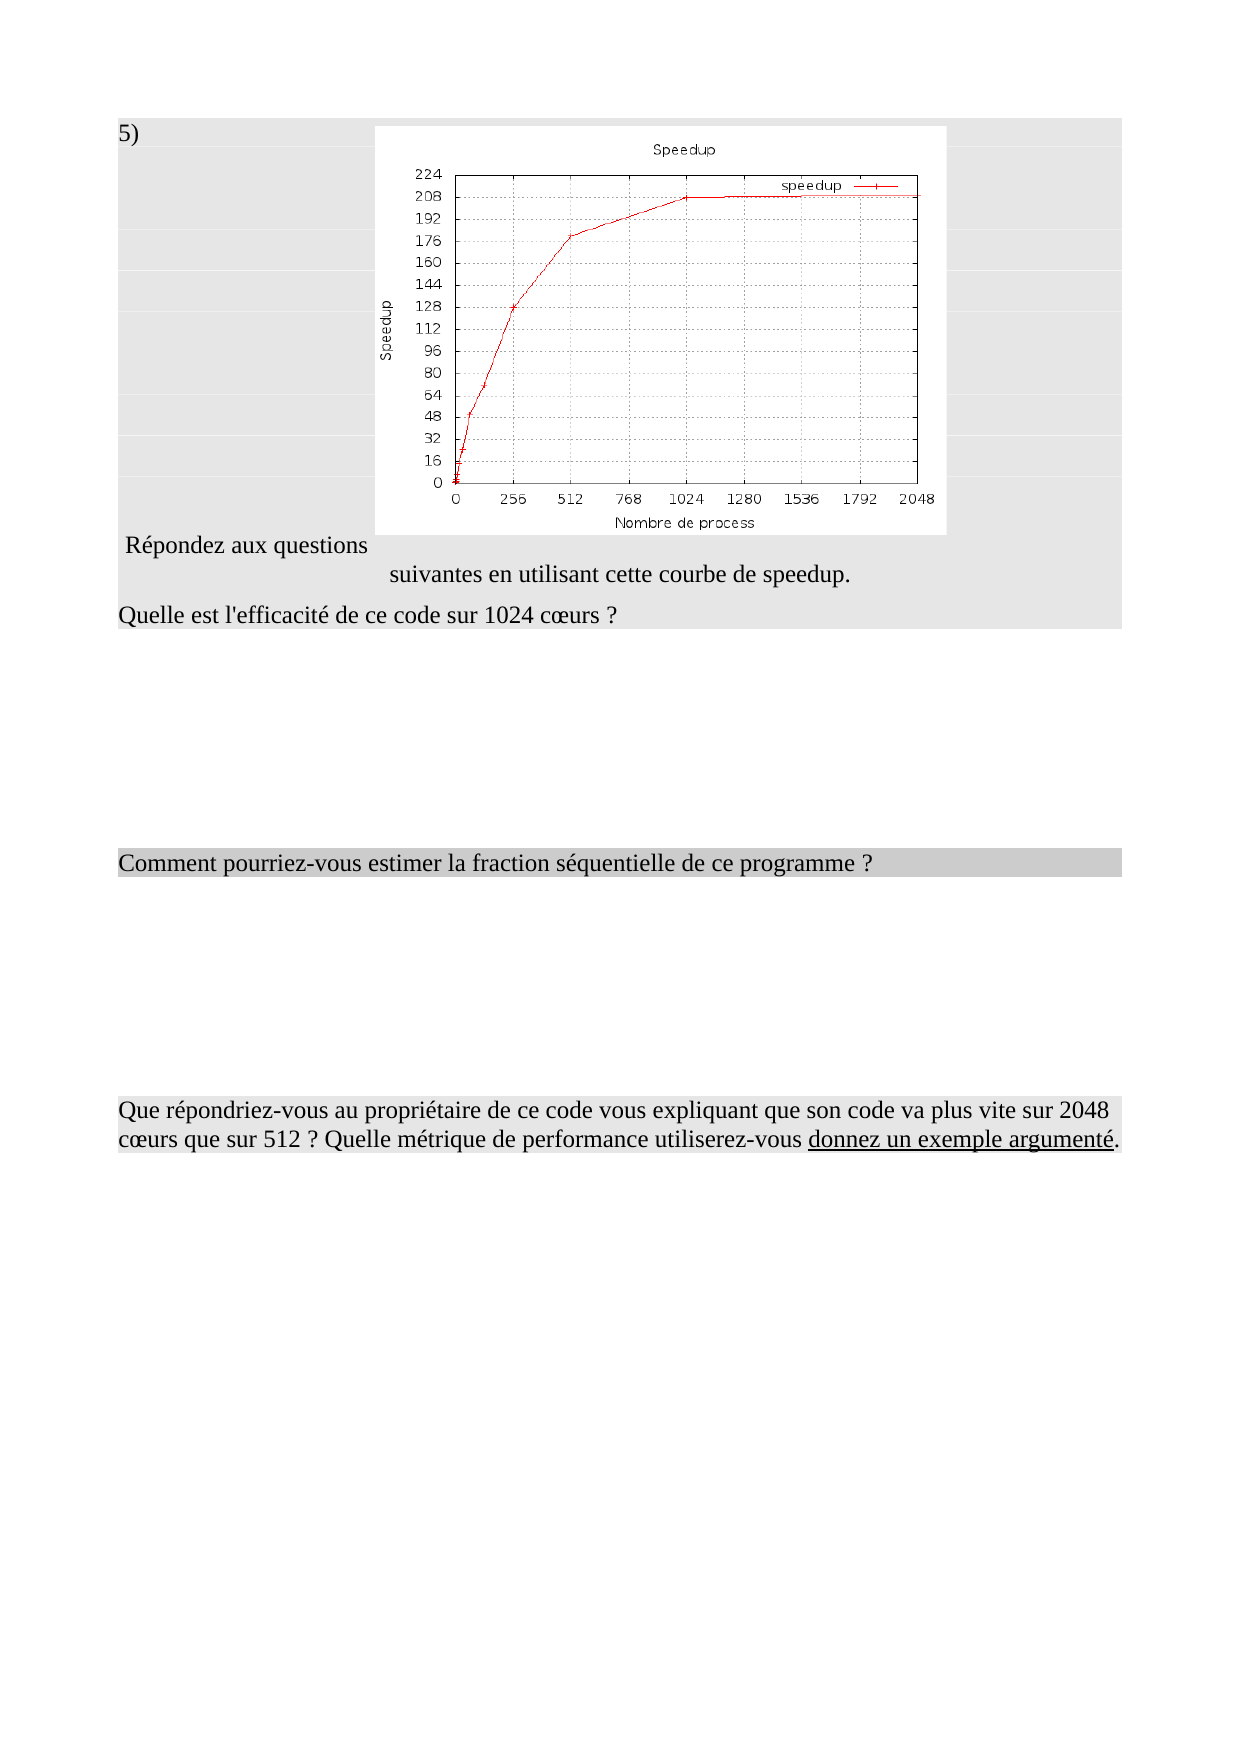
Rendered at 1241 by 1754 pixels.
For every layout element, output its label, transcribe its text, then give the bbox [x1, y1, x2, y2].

text Que répondriez-vous au propriétaire de ce code vous expliquant que son code va plus vite sur 2048 cœurs que sur 512 ? Quelle métrique de performance utiliserez-vous donnez un exemple argumenté. [118, 1096, 1122, 1153]
text Comment pourriez-vous estimer la fraction séquentielle de ce programme ? [118, 848, 1122, 877]
picture [375, 126, 947, 535]
text Quelle est l'efficacité de ce code sur 1024 cœurs ? [118, 601, 1122, 629]
text 5) [118, 118, 1122, 147]
text Répondez aux questions suivantes en utilisant cette courbe de speedup. [118, 531, 1122, 588]
